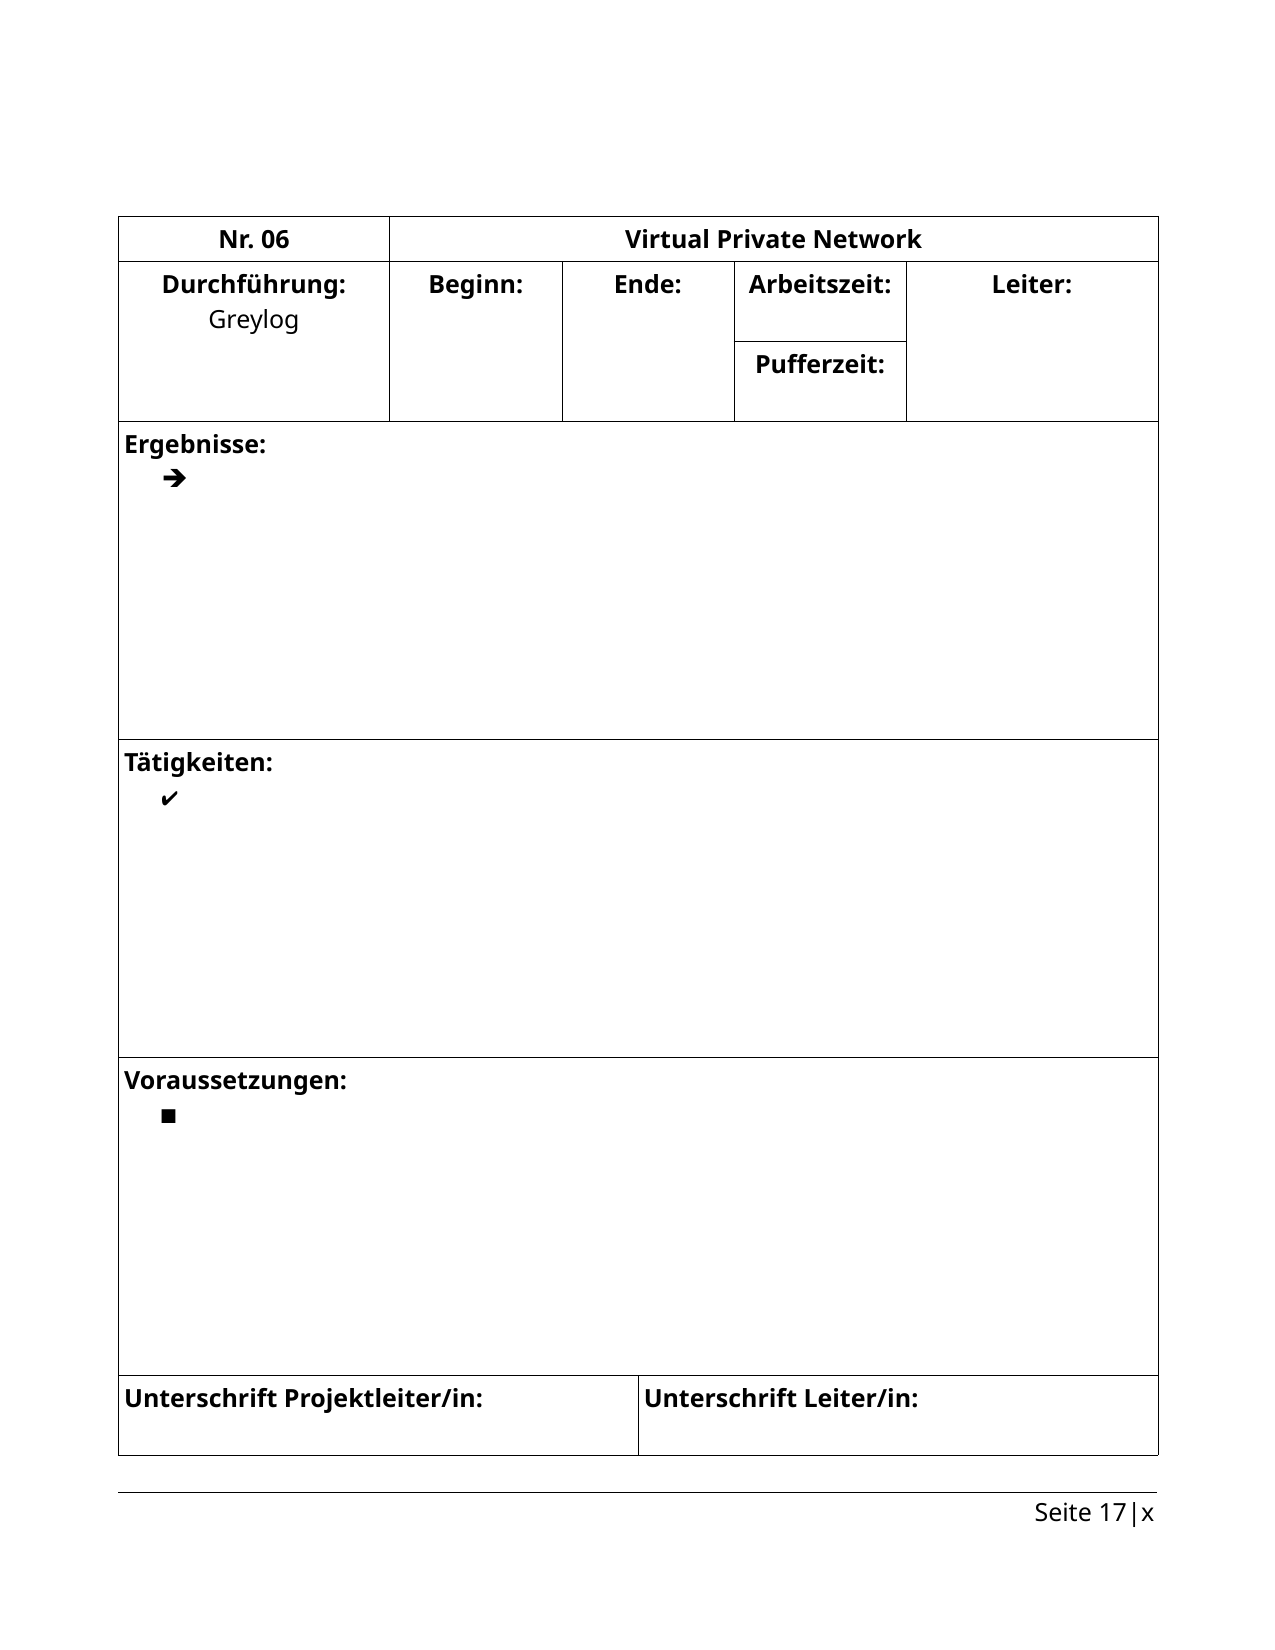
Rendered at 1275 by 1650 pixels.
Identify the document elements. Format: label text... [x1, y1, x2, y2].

table_cell Tätigkeiten: [119, 740, 1158, 1057]
table_cell Ende: [563, 262, 734, 421]
table_cell Durchführung: Greylog [119, 262, 389, 421]
table_cell Voraussetzungen: [119, 1058, 1158, 1375]
table_cell Unterschrift Projektleiter/in: [119, 1376, 638, 1455]
table_cell Leiter: [907, 262, 1158, 421]
table_cell Unterschrift Leiter/in: [639, 1376, 1158, 1455]
table_cell Ergebnisse: [119, 422, 1158, 739]
table_cell Arbeitszeit: [735, 262, 906, 341]
table_cell Pufferzeit: [735, 342, 906, 421]
table_cell Beginn: [390, 262, 562, 421]
table_header Nr. 06 [119, 217, 389, 261]
table_header Virtual Private Network [390, 217, 1158, 261]
